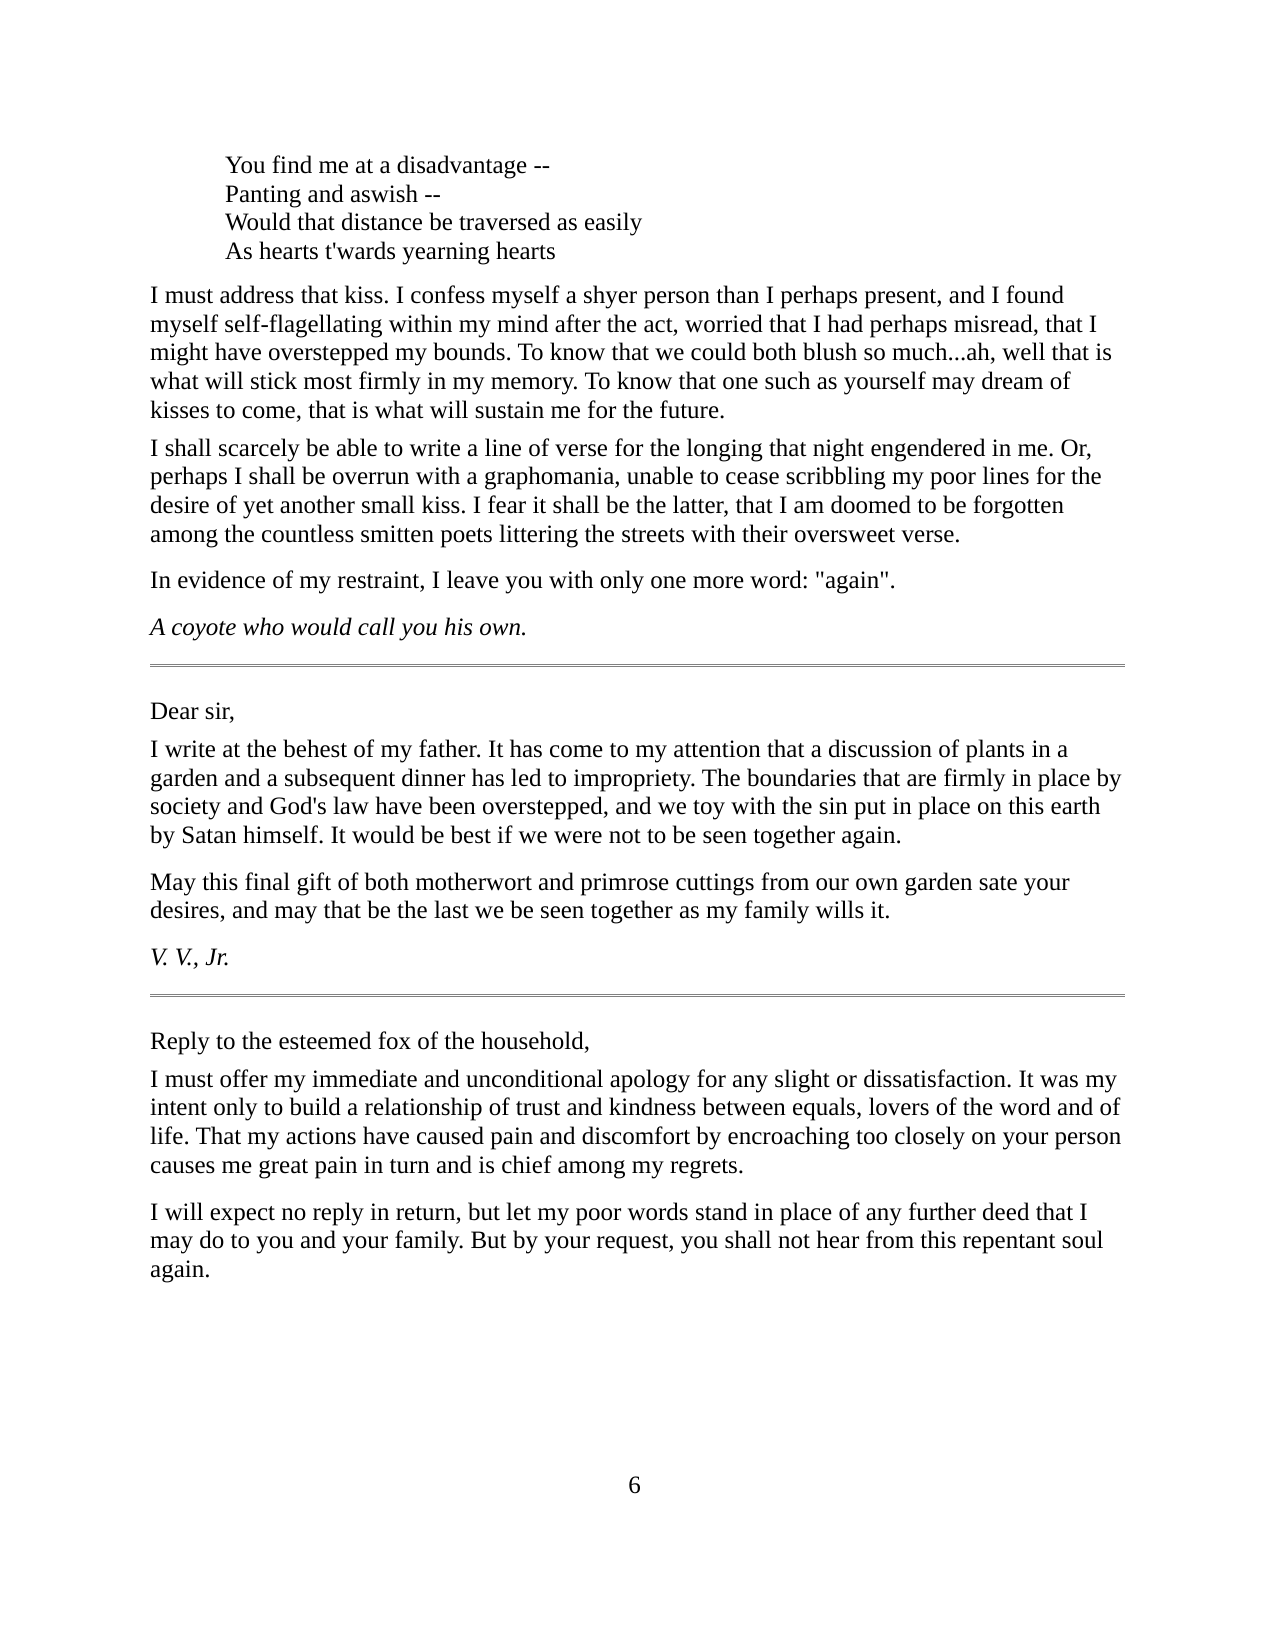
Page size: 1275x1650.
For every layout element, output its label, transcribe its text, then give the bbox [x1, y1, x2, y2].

text I shall scarcely be able to write a line of verse for the longing that night engendered in me. Or, perhaps I shall be overrun with a graphomania, unable to cease scribbling my poor lines for the desire of yet another small kiss. I fear it shall be the latter, that I am doomed to be forgotten among the countless smitten poets littering the streets with their oversweet verse. [150, 433, 1125, 548]
text In evidence of my restraint, I leave you with only one more word: "again". [150, 566, 1125, 594]
text Reply to the esteemed fox of the household, [150, 1026, 1125, 1055]
text I will expect no reply in return, but let my poor words stand in place of any further deed that I may do to you and your family. But by your request, you shall not hear from this repentant soul again. [150, 1197, 1125, 1283]
text V. V., Jr. [150, 942, 1125, 971]
text I must address that kiss. I confess myself a shyer person than I perhaps present, and I found myself self-flagellating within my mind after the act, worried that I had perhaps misread, that I might have overstepped my bounds. To know that we could both blush so much...ah, well that is what will stick most firmly in my memory. To know that one such as yourself may dream of kisses to come, that is what will sustain me for the future. [150, 280, 1125, 424]
text A coyote who would call you his own. [150, 612, 1125, 641]
text Dear sir, [150, 696, 1125, 725]
text May this final gift of both motherwort and primrose cuttings from our own garden sate your desires, and may that be the last we be seen together as my family wills it. [150, 867, 1125, 924]
text You find me at a disadvantage -- Panting and aswish -- Would that distance be traversed as easily As hearts t'wards yearning hearts [225, 150, 1125, 265]
text I must offer my immediate and unconditional apology for any slight or dissatisfaction. It was my intent only to build a relationship of trust and kindness between equals, lovers of the word and of life. That my actions have caused pain and discomfort by encroaching too closely on your person causes me great pain in turn and is chief among my regrets. [150, 1064, 1125, 1179]
text I write at the behest of my father. It has come to my attention that a discussion of plants in a garden and a subsequent dinner has led to impropriety. The boundaries that are firmly in place by society and God's law have been overstepped, and we toy with the sin put in place on this earth by Satan himself. It would be best if we were not to be seen together again. [150, 734, 1125, 849]
